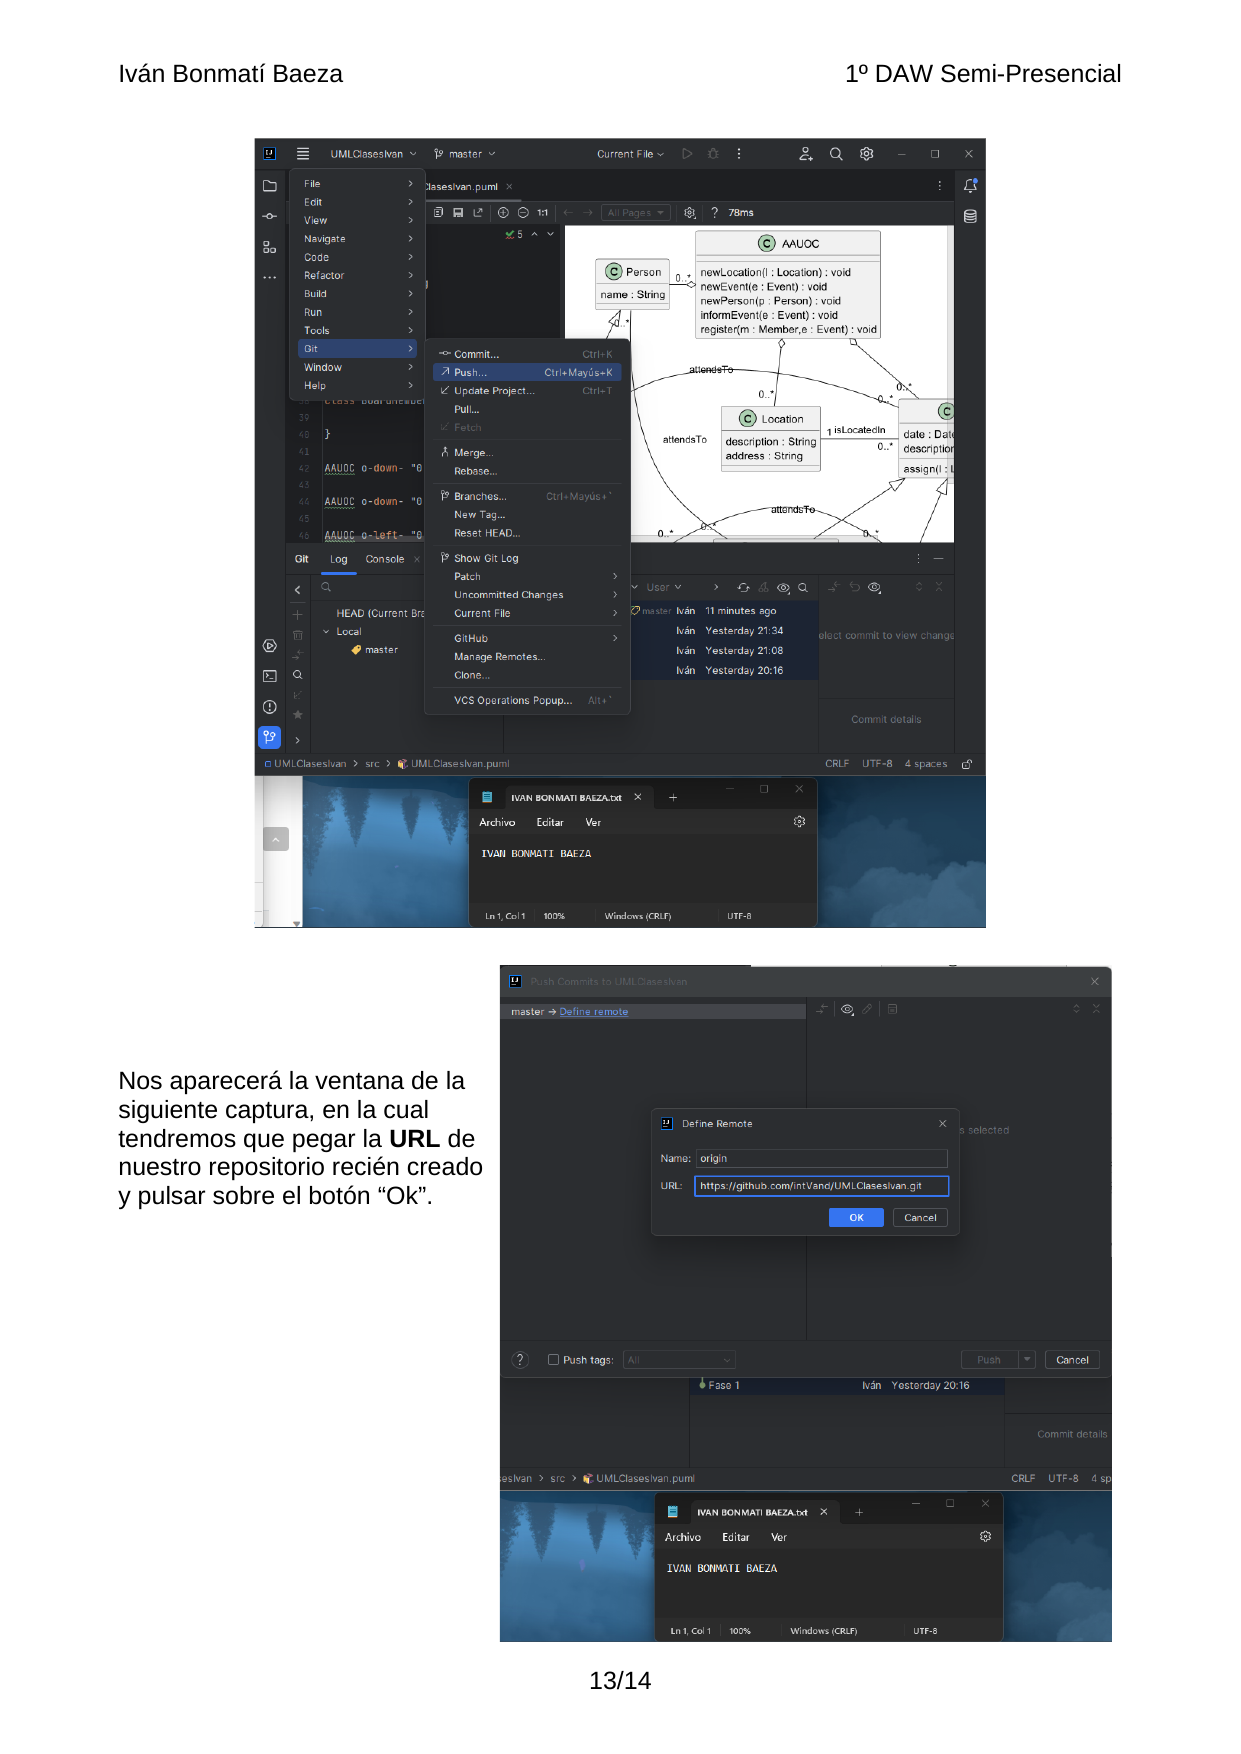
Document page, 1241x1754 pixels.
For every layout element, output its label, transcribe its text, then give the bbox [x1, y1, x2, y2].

text Nos aparecerá la ventana de la siguiente captura, en la cual tendremos que pegar la URL de nuestro repositorio recién creado y pulsar sobre el botón “Ok”. [118, 1066, 499, 1210]
picture [254, 138, 986, 928]
picture [499, 965, 1112, 1642]
